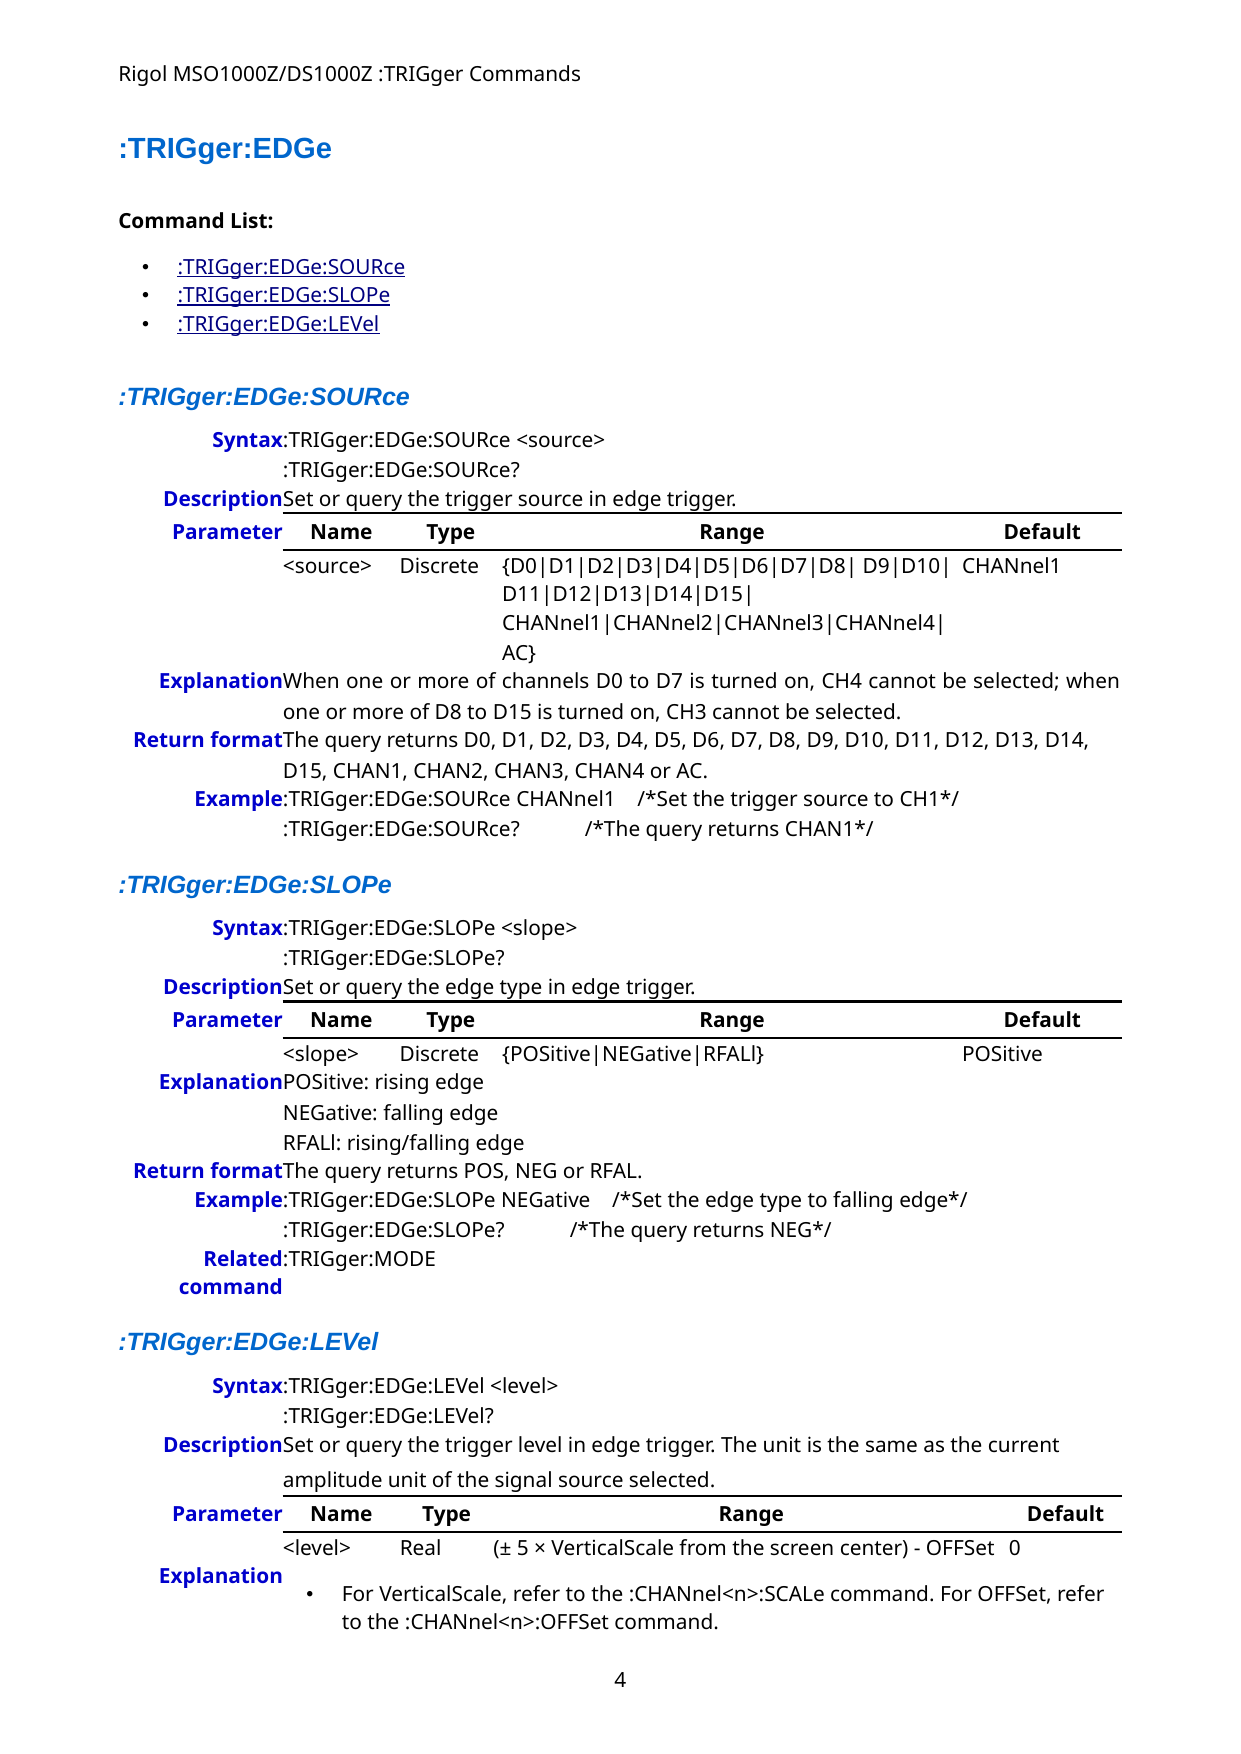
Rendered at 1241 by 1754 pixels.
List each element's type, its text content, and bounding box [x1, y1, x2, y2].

table_header :TRIGger:EDGe:SOURce <source> :TRIGger:EDGe:SOURce? [283, 425, 1122, 484]
table_cell Explanation [118, 666, 283, 725]
table_cell Explanation [118, 1067, 283, 1157]
table_cell Range [493, 1497, 1009, 1531]
table_cell Parameter [118, 1495, 283, 1531]
table_cell CHANnel1 [962, 551, 1122, 666]
table_cell Name [283, 1003, 399, 1037]
table_cell Discrete [399, 1039, 502, 1067]
subtitle :TRIGger:EDGe:SLOPe [118, 869, 1122, 898]
table_cell For VerticalScale, refer to the :CHANnel<n>:SCALe command. For OFFSet, refer to the :CHANnel<n>:OFFSet command. This command is only available when the signal source is an analog channel. [283, 1561, 1122, 1636]
table_cell <level> [283, 1533, 399, 1561]
table_cell The query returns POS, NEG or RFAL. [283, 1157, 1122, 1185]
table_cell [118, 549, 283, 666]
list :TRIGger:EDGe:SOURce [142, 252, 1110, 280]
table_cell POSitive [962, 1039, 1122, 1067]
table_cell Parameter [118, 1000, 283, 1037]
table_cell Set or query the trigger source in edge trigger. [283, 484, 1122, 512]
table_cell <slope> [283, 1039, 399, 1067]
table_cell The query returns D0, D1, D2, D3, D4, D5, D6, D7, D8, D9, D10, D11, D12, D13, D14, D15, CHAN1, CHAN2, CHAN3, CHAN4 or AC. [283, 725, 1122, 784]
subtitle :TRIGger:EDGe:SOURce [118, 381, 1122, 410]
table_cell When one or more of channels D0 to D7 is turned on, CH4 cannot be selected; when one or more of D8 to D15 is turned on, CH3 cannot be selected. [283, 666, 1122, 725]
table_cell Related command [118, 1244, 283, 1301]
table_cell POSitive: rising edge NEGative: falling edge RFALl: rising/falling edge [283, 1067, 1122, 1157]
table_cell {POSitive|NEGative|RFALl} [502, 1039, 962, 1067]
table_cell (± 5 × VerticalScale from the screen center) - OFFSet [493, 1533, 1009, 1561]
table_cell Description [118, 972, 283, 1000]
list :TRIGger:EDGe:LEVel [142, 309, 1110, 337]
table_cell Return format [118, 725, 283, 784]
subtitle :TRIGger:EDGe:LEVel [118, 1327, 1122, 1356]
table_cell Set or query the edge type in edge trigger. [283, 972, 1122, 1000]
table_cell [118, 1531, 283, 1561]
table_cell :TRIGger:EDGe:SLOPe NEGative /*Set the edge type to falling edge*/ :TRIGger:EDGe:SLOPe? /*The query returns NEG*/ [283, 1185, 1122, 1244]
table_cell 0 [1009, 1533, 1122, 1561]
table_cell Example [118, 784, 283, 843]
table_cell Return format [118, 1157, 283, 1185]
table_cell Range [502, 514, 962, 549]
table_cell Type [399, 1497, 493, 1531]
subtitle :TRIGger:EDGe [118, 131, 1122, 165]
table_cell Real [399, 1533, 493, 1561]
table_header :TRIGger:EDGe:SLOPe <slope> :TRIGger:EDGe:SLOPe? [283, 913, 1122, 972]
table_cell <source> [283, 551, 399, 666]
text Command List: [118, 206, 1122, 234]
table_cell :TRIGger:MODE [283, 1244, 1122, 1301]
table_header :TRIGger:EDGe:LEVel <level> :TRIGger:EDGe:LEVel? [283, 1371, 1122, 1430]
table_cell [118, 1037, 283, 1067]
table_cell Parameter [118, 512, 283, 549]
table_cell Description [118, 1430, 283, 1494]
table_cell Default [962, 1003, 1122, 1037]
list :TRIGger:EDGe:SLOPe [142, 280, 1110, 309]
table_cell Type [399, 1003, 502, 1037]
table_cell Default [962, 514, 1122, 549]
table_cell Description [118, 484, 283, 512]
table_cell Name [283, 514, 399, 549]
table_cell Example [118, 1185, 283, 1244]
table_cell Discrete [399, 551, 502, 666]
table_cell {D0|D1|D2|D3|D4|D5|D6|D7|D8| D9|D10|D11|D12|D13|D14|D15| CHANnel1|CHANnel2|CHANnel3|CHANnel4|AC} [502, 551, 962, 666]
table_header Syntax [118, 913, 283, 972]
table_cell Name [283, 1497, 399, 1531]
table_cell Range [502, 1003, 962, 1037]
table_cell :TRIGger:EDGe:SOURce CHANnel1 /*Set the trigger source to CH1*/ :TRIGger:EDGe:SOURce? /*The query returns CHAN1*/ [283, 784, 1122, 843]
table_cell Type [399, 514, 502, 549]
table_cell Explanation [118, 1561, 283, 1636]
table_cell Set or query the trigger level in edge trigger. The unit is the same as the current amplitude unit of the signal source selected. [283, 1430, 1122, 1494]
table_cell Default [1009, 1497, 1122, 1531]
table_header Syntax [118, 425, 283, 484]
table_header Syntax [118, 1371, 283, 1430]
